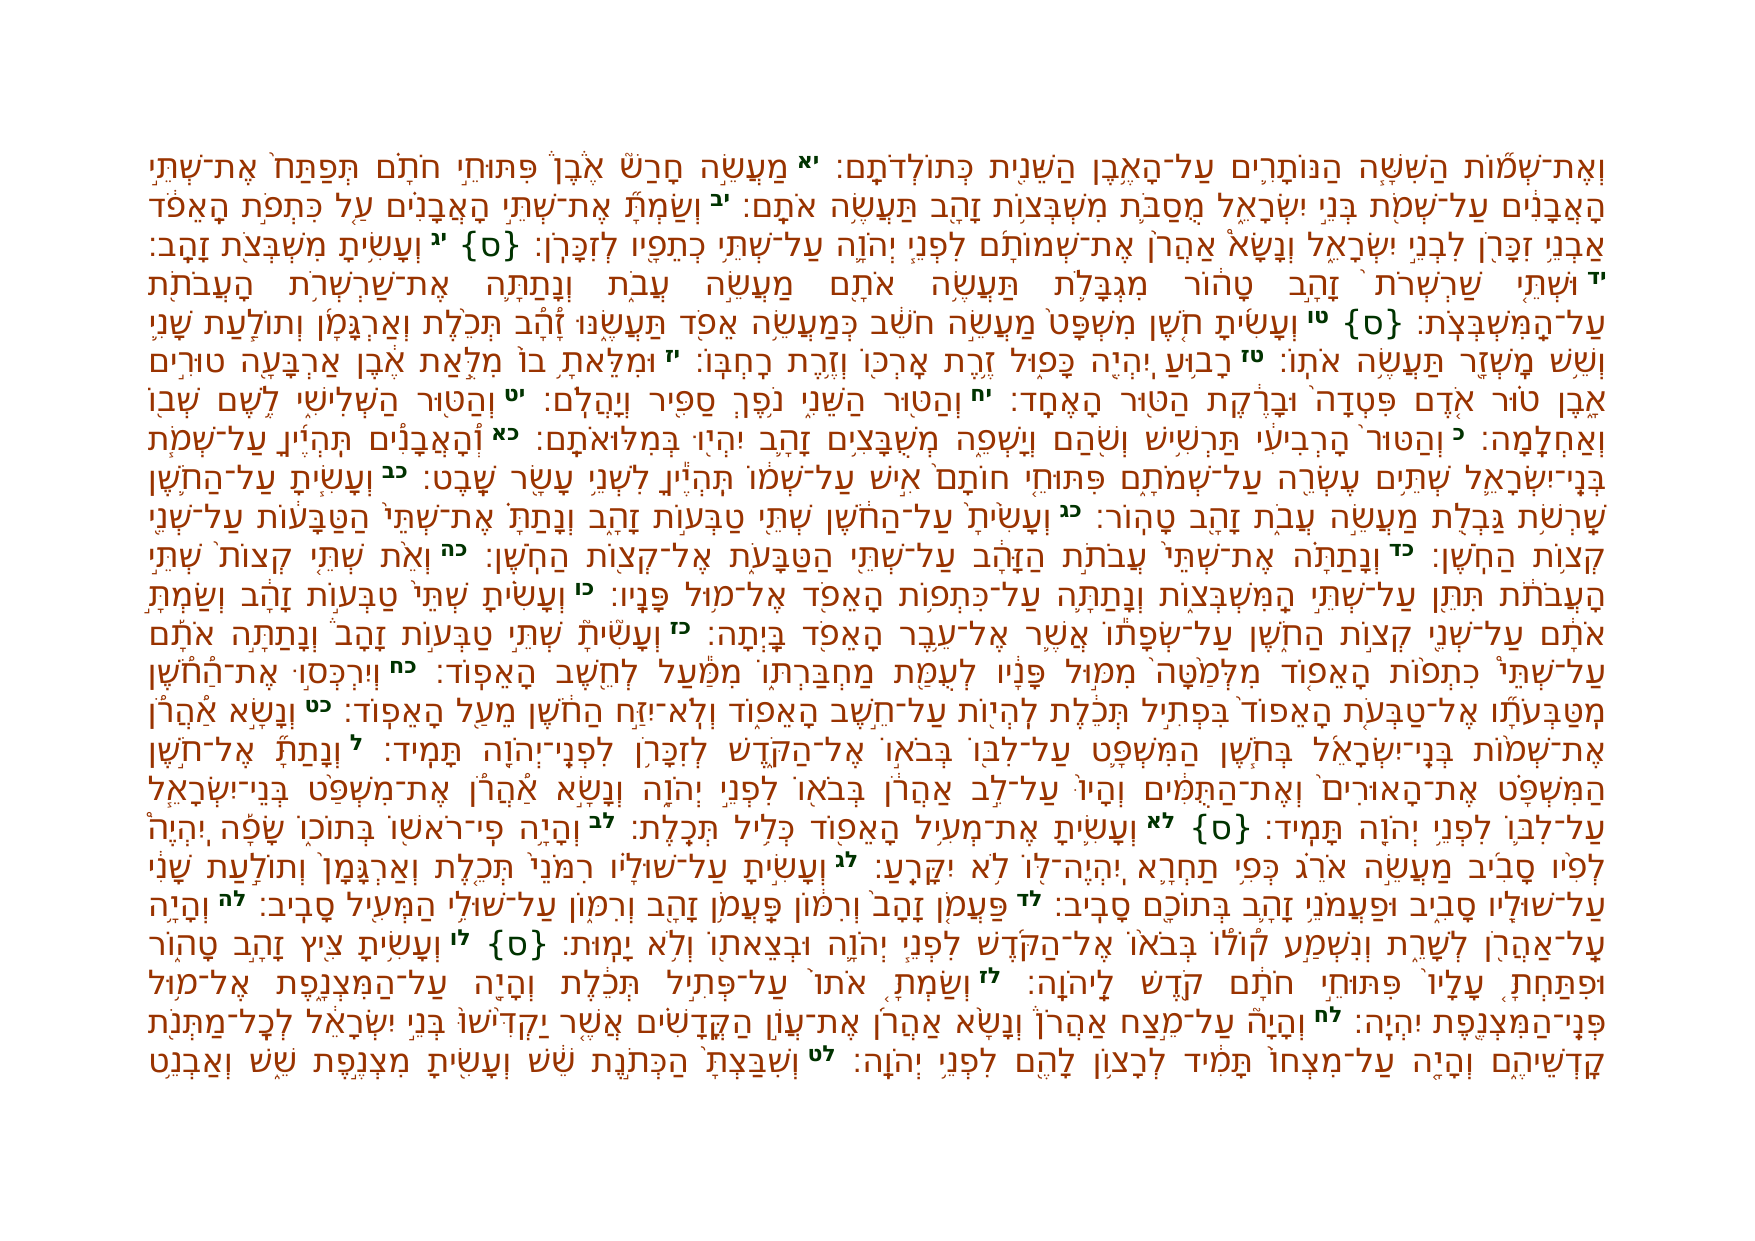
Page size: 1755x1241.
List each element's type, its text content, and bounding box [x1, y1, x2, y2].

text וְאֶת־שְׁמ֞וֹת הַשִּׁשָּׁ֧ה הַנּוֹתָרִ֛ים עַל־הָאֶ֥בֶן הַשֵּׁנִ֖ית כְּתוֹלְדֹתָֽם׃ יא מַעֲשֵׂ֣ה חָרַשׁ֮ אֶ֒בֶן֒ פִּתּוּחֵ֣י חֹתָ֗ם תְּפַתַּח֙ אֶת־שְׁתֵּ֣י הָאֲבָנִ֔ים עַל־שְׁמֹ֖ת בְּנֵ֣י יִשְׂרָאֵ֑ל מֻסַבֹּ֛ת מִשְׁבְּצ֥וֹת זָהָ֖ב תַּעֲשֶׂ֥ה אֹתָֽם׃ יב וְשַׂמְתָּ֞ אֶת־שְׁתֵּ֣י הָאֲבָנִ֗ים עַ֚ל כִּתְפֹ֣ת הָֽאֵפֹ֔ד אַבְנֵ֥י זִכָּרֹ֖ן לִבְנֵ֣י יִשְׂרָאֵ֑ל וְנָשָׂא֩ אַהֲרֹ֨ן אֶת־שְׁמוֹתָ֜ם לִפְנֵ֧י יְהֹוָ֛ה עַל־שְׁתֵּ֥י כְתֵפָ֖יו לְזִכָּרֹֽן׃ {ס} יג וְעָשִׂ֥יתָ מִשְׁבְּצֹ֖ת זָהָֽב׃ יד וּשְׁתֵּ֤י שַׁרְשְׁרֹת֙ זָהָ֣ב טָה֔וֹר מִגְבָּלֹ֛ת תַּעֲשֶׂ֥ה אֹתָ֖ם מַעֲשֵׂ֣ה עֲבֹ֑ת וְנָתַתָּ֛ה אֶת־שַׁרְשְׁרֹ֥ת הָעֲבֹתֹ֖ת עַל־הַֽמִּשְׁבְּצֹֽת׃ {ס} טו וְעָשִׂ֜יתָ חֹ֤שֶׁן מִשְׁפָּט֙ מַעֲשֵׂ֣ה חֹשֵׁ֔ב כְּמַעֲשֵׂ֥ה אֵפֹ֖ד תַּעֲשֶׂ֑נּוּ זָ֠הָ֠ב תְּכֵ֨לֶת וְאַרְגָּמָ֜ן וְתוֹלַ֧עַת שָׁנִ֛י וְשֵׁ֥שׁ מׇשְׁזָ֖ר תַּעֲשֶׂ֥ה אֹתֽוֹ׃ טז רָב֥וּעַ יִֽהְיֶ֖ה כָּפ֑וּל זֶ֥רֶת אׇרְכּ֖וֹ וְזֶ֥רֶת רׇחְבּֽוֹ׃ יז וּמִלֵּאתָ֥ בוֹ֙ מִלֻּ֣אַת אֶ֔בֶן אַרְבָּעָ֖ה טוּרִ֣ים אָ֑בֶן ט֗וּר אֹ֤דֶם פִּטְדָה֙ וּבָרֶ֔קֶת הַטּ֖וּר הָאֶחָֽד׃ יח וְהַטּ֖וּר הַשֵּׁנִ֑י נֹ֥פֶךְ סַפִּ֖יר וְיָהֲלֹֽם׃ יט וְהַטּ֖וּר הַשְּׁלִישִׁ֑י לֶ֥שֶׁם שְׁב֖וֹ וְאַחְלָֽמָה׃ כ וְהַטּוּר֙ הָרְבִיעִ֔י תַּרְשִׁ֥ישׁ וְשֹׁ֖הַם וְיָשְׁפֵ֑ה מְשֻׁבָּצִ֥ים זָהָ֛ב יִהְי֖וּ בְּמִלּוּאֹתָֽם׃ כא וְ֠הָאֲבָנִ֠ים תִּֽהְיֶ֜יןָ עַל־שְׁמֹ֧ת בְּנֵֽי־יִשְׂרָאֵ֛ל שְׁתֵּ֥ים עֶשְׂרֵ֖ה עַל־שְׁמֹתָ֑ם פִּתּוּחֵ֤י חוֹתָם֙ אִ֣ישׁ עַל־שְׁמ֔וֹ תִּֽהְיֶ֕יןָ לִשְׁנֵ֥י עָשָׂ֖ר שָֽׁבֶט׃ כב וְעָשִׂ֧יתָ עַל־הַחֹ֛שֶׁן שַֽׁרְשֹׁ֥ת גַּבְלֻ֖ת מַעֲשֵׂ֣ה עֲבֹ֑ת זָהָ֖ב טָהֽוֹר׃ כג וְעָשִׂ֙יתָ֙ עַל־הַחֹ֔שֶׁן שְׁתֵּ֖י טַבְּע֣וֹת זָהָ֑ב וְנָתַתָּ֗ אֶת־שְׁתֵּי֙ הַטַּבָּע֔וֹת עַל־שְׁנֵ֖י קְצ֥וֹת הַחֹֽשֶׁן׃ כד וְנָתַתָּ֗ה אֶת־שְׁתֵּי֙ עֲבֹתֹ֣ת הַזָּהָ֔ב עַל־שְׁתֵּ֖י הַטַּבָּעֹ֑ת אֶל־קְצ֖וֹת הַחֹֽשֶׁן׃ כה וְאֵ֨ת שְׁתֵּ֤י קְצוֹת֙ שְׁתֵּ֣י הָעֲבֹתֹ֔ת תִּתֵּ֖ן עַל־שְׁתֵּ֣י הַֽמִּשְׁבְּצ֑וֹת וְנָתַתָּ֛ה עַל־כִּתְפ֥וֹת הָאֵפֹ֖ד אֶל־מ֥וּל פָּנָֽיו׃ כו וְעָשִׂ֗יתָ שְׁתֵּי֙ טַבְּע֣וֹת זָהָ֔ב וְשַׂמְתָּ֣ אֹתָ֔ם עַל־שְׁנֵ֖י קְצ֣וֹת הַחֹ֑שֶׁן עַל־שְׂפָת֕וֹ אֲשֶׁ֛ר אֶל־עֵ֥בֶר הָאֵפֹ֖ד בָּֽיְתָה׃ כז וְעָשִׂ֘יתָ֮ שְׁתֵּ֣י טַבְּע֣וֹת זָהָב֒ וְנָתַתָּ֣ה אֹתָ֡ם עַל־שְׁתֵּי֩ כִתְפ֨וֹת הָאֵפ֤וֹד מִלְּמַ֙טָּה֙ מִמּ֣וּל פָּנָ֔יו לְעֻמַּ֖ת מַחְבַּרְתּ֑וֹ מִמַּ֕עַל לְחֵ֖שֶׁב הָאֵפֽוֹד׃ כח וְיִרְכְּס֣וּ אֶת־הַ֠חֹ֠שֶׁן מִֽטַּבְּעֹתָ֞ו אֶל־טַבְּעֹ֤ת הָאֵפוֹד֙ בִּפְתִ֣יל תְּכֵ֔לֶת לִֽהְי֖וֹת עַל־חֵ֣שֶׁב הָאֵפ֑וֹד וְלֹֽא־יִזַּ֣ח הַחֹ֔שֶׁן מֵעַ֖ל הָאֵפֽוֹד׃ כט וְנָשָׂ֣א אַ֠הֲרֹ֠ן אֶת־שְׁמ֨וֹת בְּנֵֽי־יִשְׂרָאֵ֜ל בְּחֹ֧שֶׁן הַמִּשְׁפָּ֛ט עַל־לִבּ֖וֹ בְּבֹא֣וֹ אֶל־הַקֹּ֑דֶשׁ לְזִכָּרֹ֥ן לִפְנֵֽי־יְהֹוָ֖ה תָּמִֽיד׃ ל וְנָתַתָּ֞ אֶל־חֹ֣שֶׁן הַמִּשְׁפָּ֗ט אֶת־הָאוּרִים֙ וְאֶת־הַתֻּמִּ֔ים וְהָיוּ֙ עַל־לֵ֣ב אַהֲרֹ֔ן בְּבֹא֖וֹ לִפְנֵ֣י יְהֹוָ֑ה וְנָשָׂ֣א אַ֠הֲרֹ֠ן אֶת־מִשְׁפַּ֨ט בְּנֵי־יִשְׂרָאֵ֧ל עַל־לִבּ֛וֹ לִפְנֵ֥י יְהֹוָ֖ה תָּמִֽיד׃ {ס} לא וְעָשִׂ֛יתָ אֶת־מְעִ֥יל הָאֵפ֖וֹד כְּלִ֥יל תְּכֵֽלֶת׃ לב וְהָיָ֥ה פִֽי־רֹאשׁ֖וֹ בְּתוֹכ֑וֹ שָׂפָ֡ה יִֽהְיֶה֩ לְפִ֨יו סָבִ֜יב מַעֲשֵׂ֣ה אֹרֵ֗ג כְּפִ֥י תַחְרָ֛א יִֽהְיֶה־לּ֖וֹ לֹ֥א יִקָּרֵֽעַ׃ לג וְעָשִׂ֣יתָ עַל־שׁוּלָ֗יו רִמֹּנֵי֙ תְּכֵ֤לֶת וְאַרְגָּמָן֙ וְתוֹלַ֣עַת שָׁנִ֔י עַל־שׁוּלָ֖יו סָבִ֑יב וּפַעֲמֹנֵ֥י זָהָ֛ב בְּתוֹכָ֖ם סָבִֽיב׃ לד פַּעֲמֹ֤ן זָהָב֙ וְרִמּ֔וֹן פַּֽעֲמֹ֥ן זָהָ֖ב וְרִמּ֑וֹן עַל־שׁוּלֵ֥י הַמְּעִ֖יל סָבִֽיב׃ לה וְהָיָ֥ה עַֽל־אַהֲרֹ֖ן לְשָׁרֵ֑ת וְנִשְׁמַ֣ע ק֠וֹל֠וֹ בְּבֹא֨וֹ אֶל־הַקֹּ֜דֶשׁ לִפְנֵ֧י יְהֹוָ֛ה וּבְצֵאת֖וֹ וְלֹ֥א יָמֽוּת׃ {ס} לו וְעָשִׂ֥יתָ צִּ֖יץ זָהָ֣ב טָה֑וֹר וּפִתַּחְתָּ֤ עָלָיו֙ פִּתּוּחֵ֣י חֹתָ֔ם קֹ֖דֶשׁ לַֽיהֹוָֽה׃ לז וְשַׂמְתָּ֤ אֹתוֹ֙ עַל־פְּתִ֣יל תְּכֵ֔לֶת וְהָיָ֖ה עַל־הַמִּצְנָ֑פֶת אֶל־מ֥וּל פְּנֵֽי־הַמִּצְנֶ֖פֶת יִהְיֶֽה׃ לח וְהָיָה֮ עַל־מֵ֣צַח אַהֲרֹן֒ וְנָשָׂ֨א אַהֲרֹ֜ן אֶת־עֲוֺ֣ן הַקֳּדָשִׁ֗ים אֲשֶׁ֤ר יַקְדִּ֙ישׁוּ֙ בְּנֵ֣י יִשְׂרָאֵ֔ל לְכׇֽל־מַתְּנֹ֖ת קׇדְשֵׁיהֶ֑ם וְהָיָ֤ה עַל־מִצְחוֹ֙ תָּמִ֔יד לְרָצ֥וֹן לָהֶ֖ם לִפְנֵ֥י יְהֹוָֽה׃ לט וְשִׁבַּצְתָּ֙ הַכְּתֹ֣נֶת שֵׁ֔שׁ וְעָשִׂ֖יתָ מִצְנֶ֣פֶת שֵׁ֑שׁ וְאַבְנֵ֥ט [148, 148, 1606, 1080]
